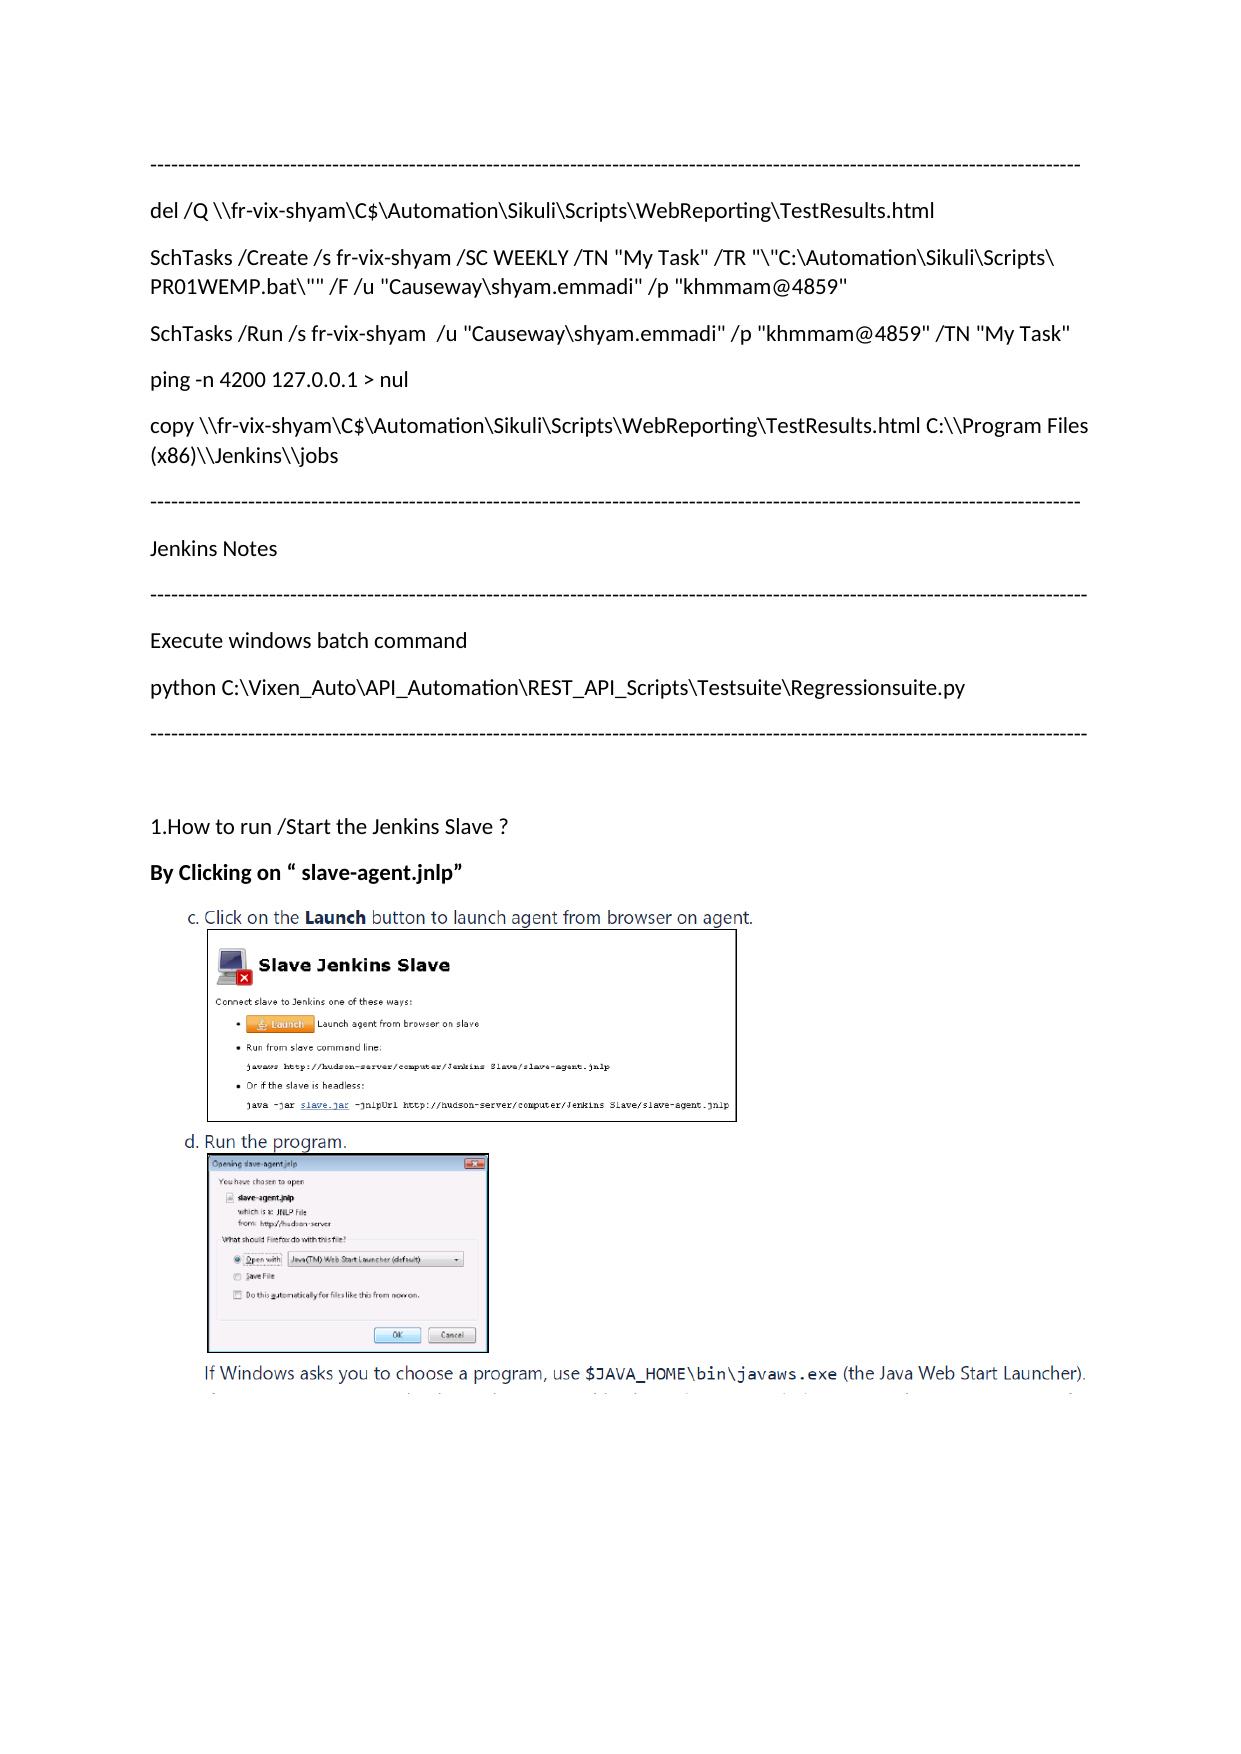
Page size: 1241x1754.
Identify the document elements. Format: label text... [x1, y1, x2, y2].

text Jenkins Notes [150, 534, 1090, 562]
text 1.How to run /Start the Jenkins Slave ? [150, 812, 1090, 840]
text del /Q \\fr-vix-shyam\C$\Automation\Sikuli\Scripts\WebReporting\TestResults.html [150, 196, 1090, 224]
text ------------------------------------------------------------------------------------------------------------------------------------- [150, 150, 1090, 178]
text copy \\fr-vix-shyam\C$\Automation\Sikuli\Scripts\WebReporting\TestResults.html C:\\Program Files (x86)\\Jenkins\\jobs [150, 411, 1090, 469]
text -------------------------------------------------------------------------------------------------------------------------------------- [150, 580, 1090, 608]
text python C:\Vixen_Auto\API_Automation\REST_API_Scripts\Testsuite\Regressionsuite.py [150, 673, 1090, 701]
text ping -n 4200 127.0.0.1 > nul [150, 365, 1090, 393]
text SchTasks /Run /s fr-vix-shyam /u "Causeway\shyam.emmadi" /p "khmmam@4859" /TN "My Task" [150, 319, 1090, 347]
text -------------------------------------------------------------------------------------------------------------------------------------- [150, 719, 1090, 747]
text By Clicking on “ slave-agent.jnlp” [150, 858, 1090, 886]
text SchTasks /Create /s fr-vix-shyam /SC WEEKLY /TN "My Task" /TR "\"C:\Automation\Sikuli\Scripts\PR01WEMP.bat\"" /F /u "Causeway\shyam.emmadi" /p "khmmam@4859" [150, 243, 1090, 300]
text Execute windows batch command [150, 627, 1090, 654]
text ------------------------------------------------------------------------------------------------------------------------------------- [150, 487, 1090, 516]
